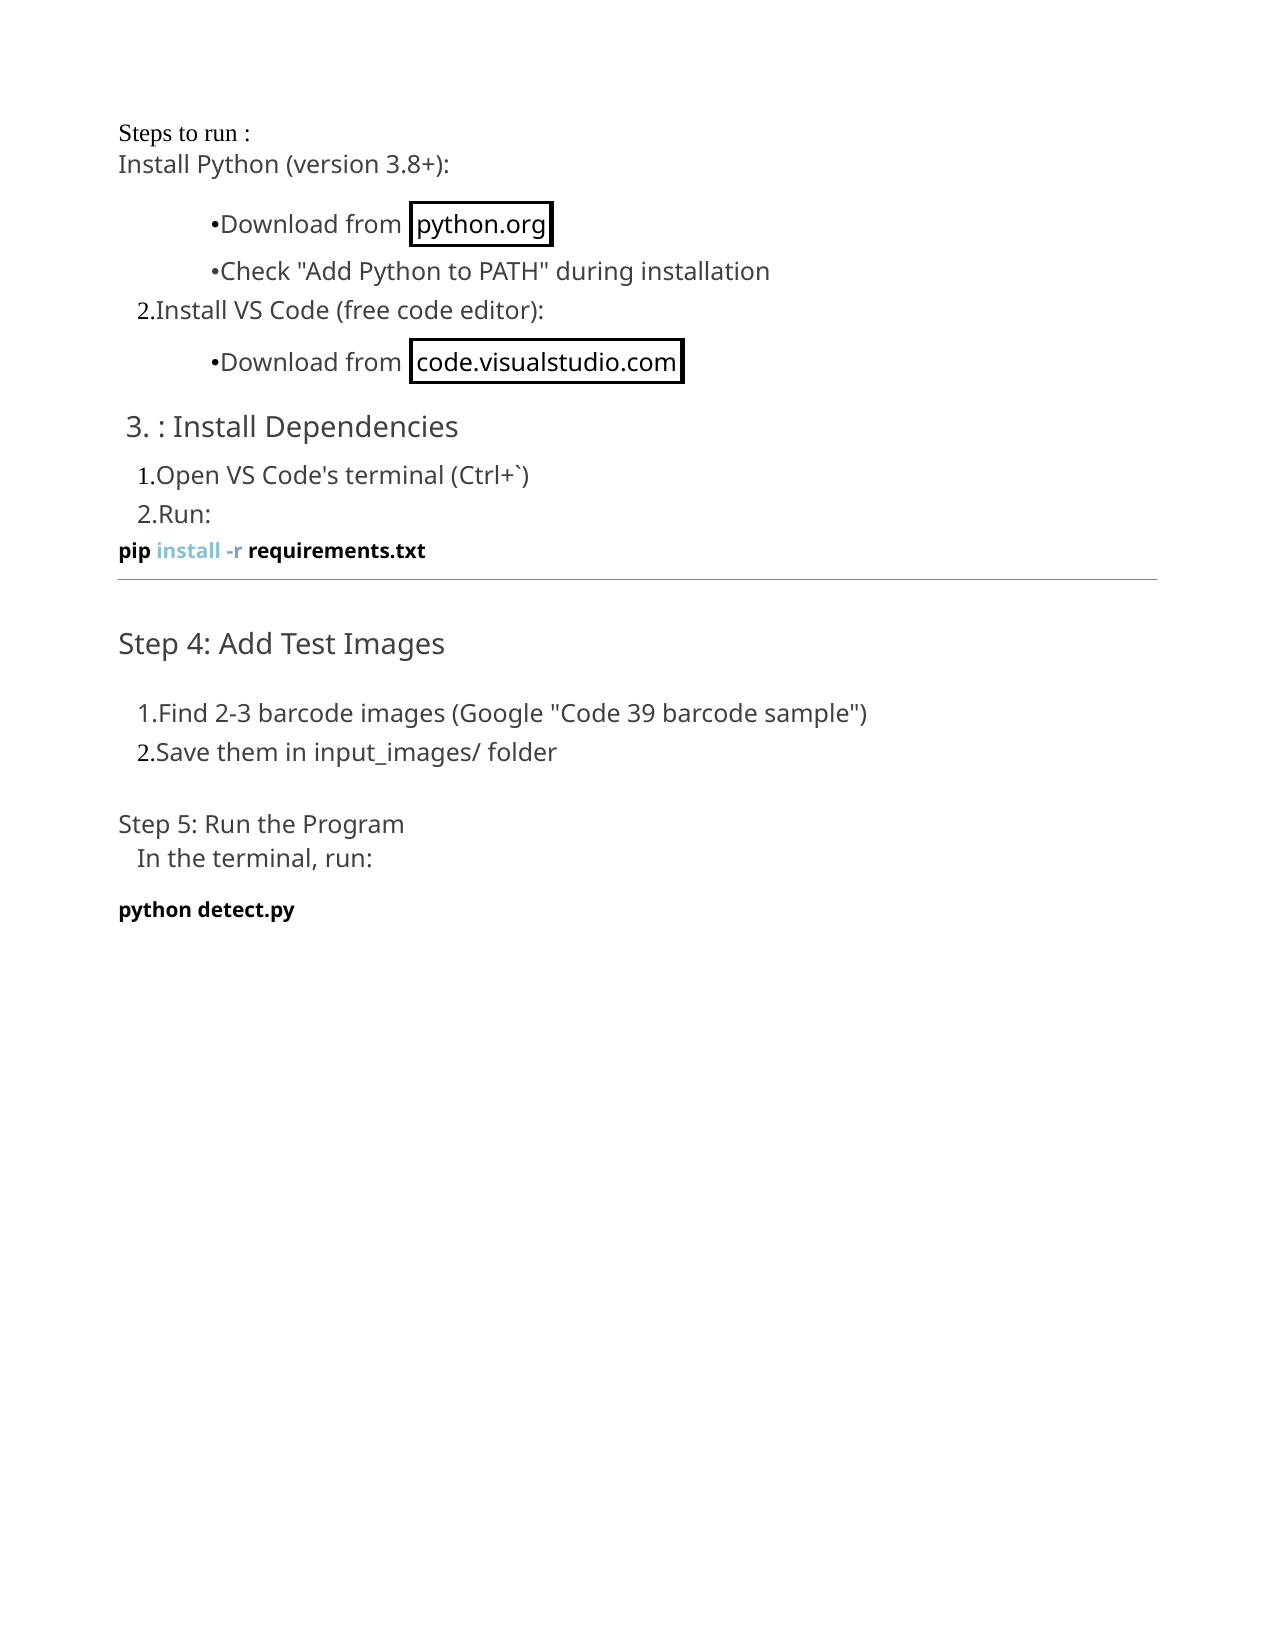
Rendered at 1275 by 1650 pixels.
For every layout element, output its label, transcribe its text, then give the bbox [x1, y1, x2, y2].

list Run: [118, 497, 1157, 531]
text Steps to run : [118, 118, 1157, 147]
subtitle 3. : Install Dependencies [118, 406, 1157, 446]
subtitle Step 4: Add Test Images [118, 624, 1157, 663]
subtitle Step 5: Run the Program [118, 807, 1157, 841]
list Download from [118, 338, 409, 384]
list Install VS Code (free code editor): [118, 293, 1157, 327]
list [554, 201, 1157, 247]
list code.visualstudio.com [413, 341, 680, 381]
list Check "Add Python to PATH" during installation [118, 254, 1157, 288]
list python.org [413, 204, 549, 244]
list Download from [118, 201, 409, 247]
list Save them in input_images/ folder [118, 735, 1157, 769]
text pip install -r requirements.txt [118, 536, 1157, 565]
text In the terminal, run: [137, 841, 1157, 875]
list Find 2-3 barcode images (Google "Code 39 barcode sample") [118, 696, 1157, 730]
list [685, 338, 1157, 384]
list Open VS Code's terminal (Ctrl+`) [118, 458, 1157, 492]
text Install Python (version 3.8+): [118, 147, 1157, 181]
text python detect.py [118, 895, 1157, 923]
